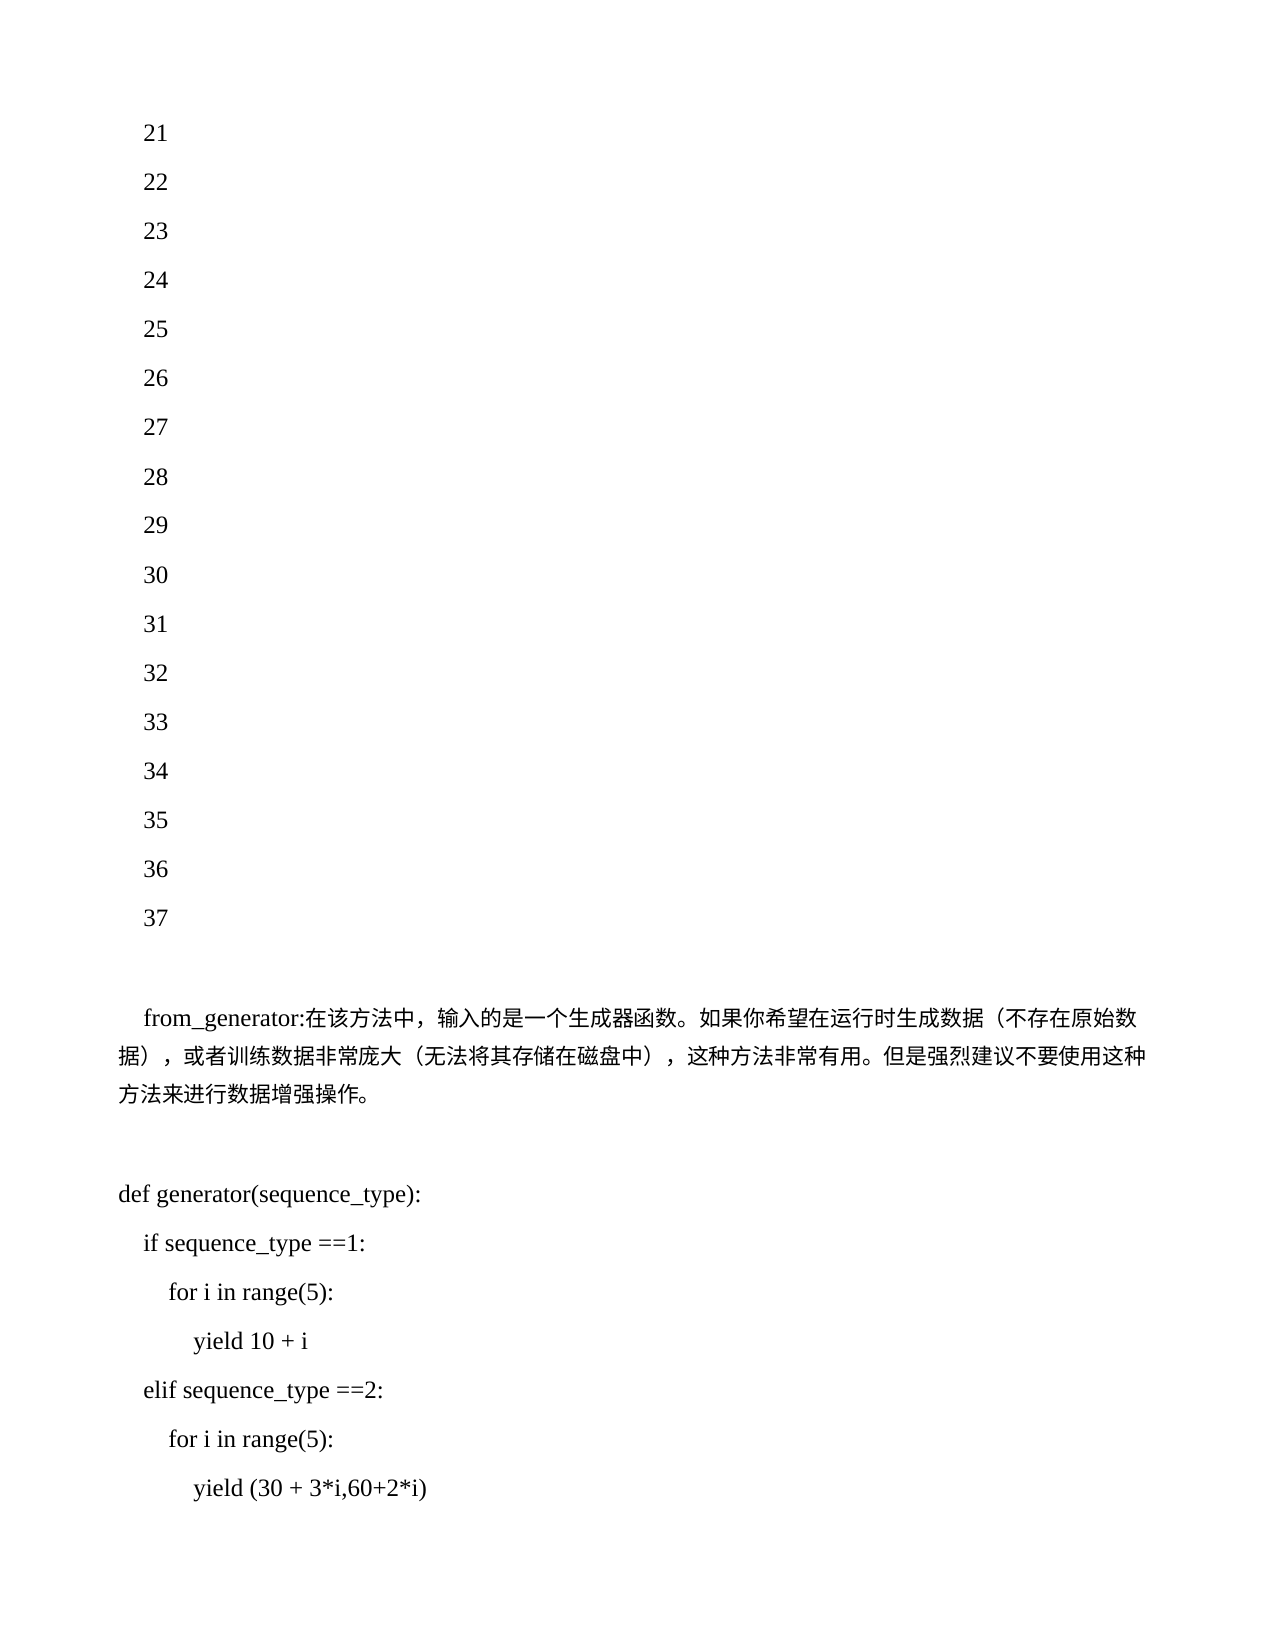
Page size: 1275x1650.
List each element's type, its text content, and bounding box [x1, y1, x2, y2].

text 34 [118, 756, 1157, 785]
text 24 [118, 265, 1157, 294]
text for i in range(5): [118, 1424, 1157, 1453]
text from_generator:在该方法中，输入的是一个生成器函数。如果你希望在运行时生成数据（不存在原始数据），或者训练数据非常庞大（无法将其存储在磁盘中），这种方法非常有用。但是强烈建议不要使用这种方法来进行数据增强操作。 [118, 1001, 1157, 1109]
text yield 10 + i [118, 1326, 1157, 1354]
text 37 [118, 903, 1157, 932]
text elif sequence_type ==2: [118, 1375, 1157, 1404]
text 32 [118, 658, 1157, 687]
text 30 [118, 560, 1157, 588]
text 36 [118, 854, 1157, 883]
text for i in range(5): [118, 1277, 1157, 1306]
text 35 [118, 805, 1157, 834]
text 21 [118, 118, 1157, 147]
text 29 [118, 511, 1157, 539]
text 31 [118, 609, 1157, 637]
text if sequence_type ==1: [118, 1228, 1157, 1256]
text 33 [118, 707, 1157, 736]
text 26 [118, 363, 1157, 392]
text 23 [118, 216, 1157, 245]
text yield (30 + 3*i,60+2*i) [118, 1473, 1157, 1502]
text def generator(sequence_type): [118, 1179, 1157, 1207]
text 28 [118, 462, 1157, 490]
text 22 [118, 167, 1157, 196]
text 27 [118, 412, 1157, 441]
text 25 [118, 314, 1157, 343]
